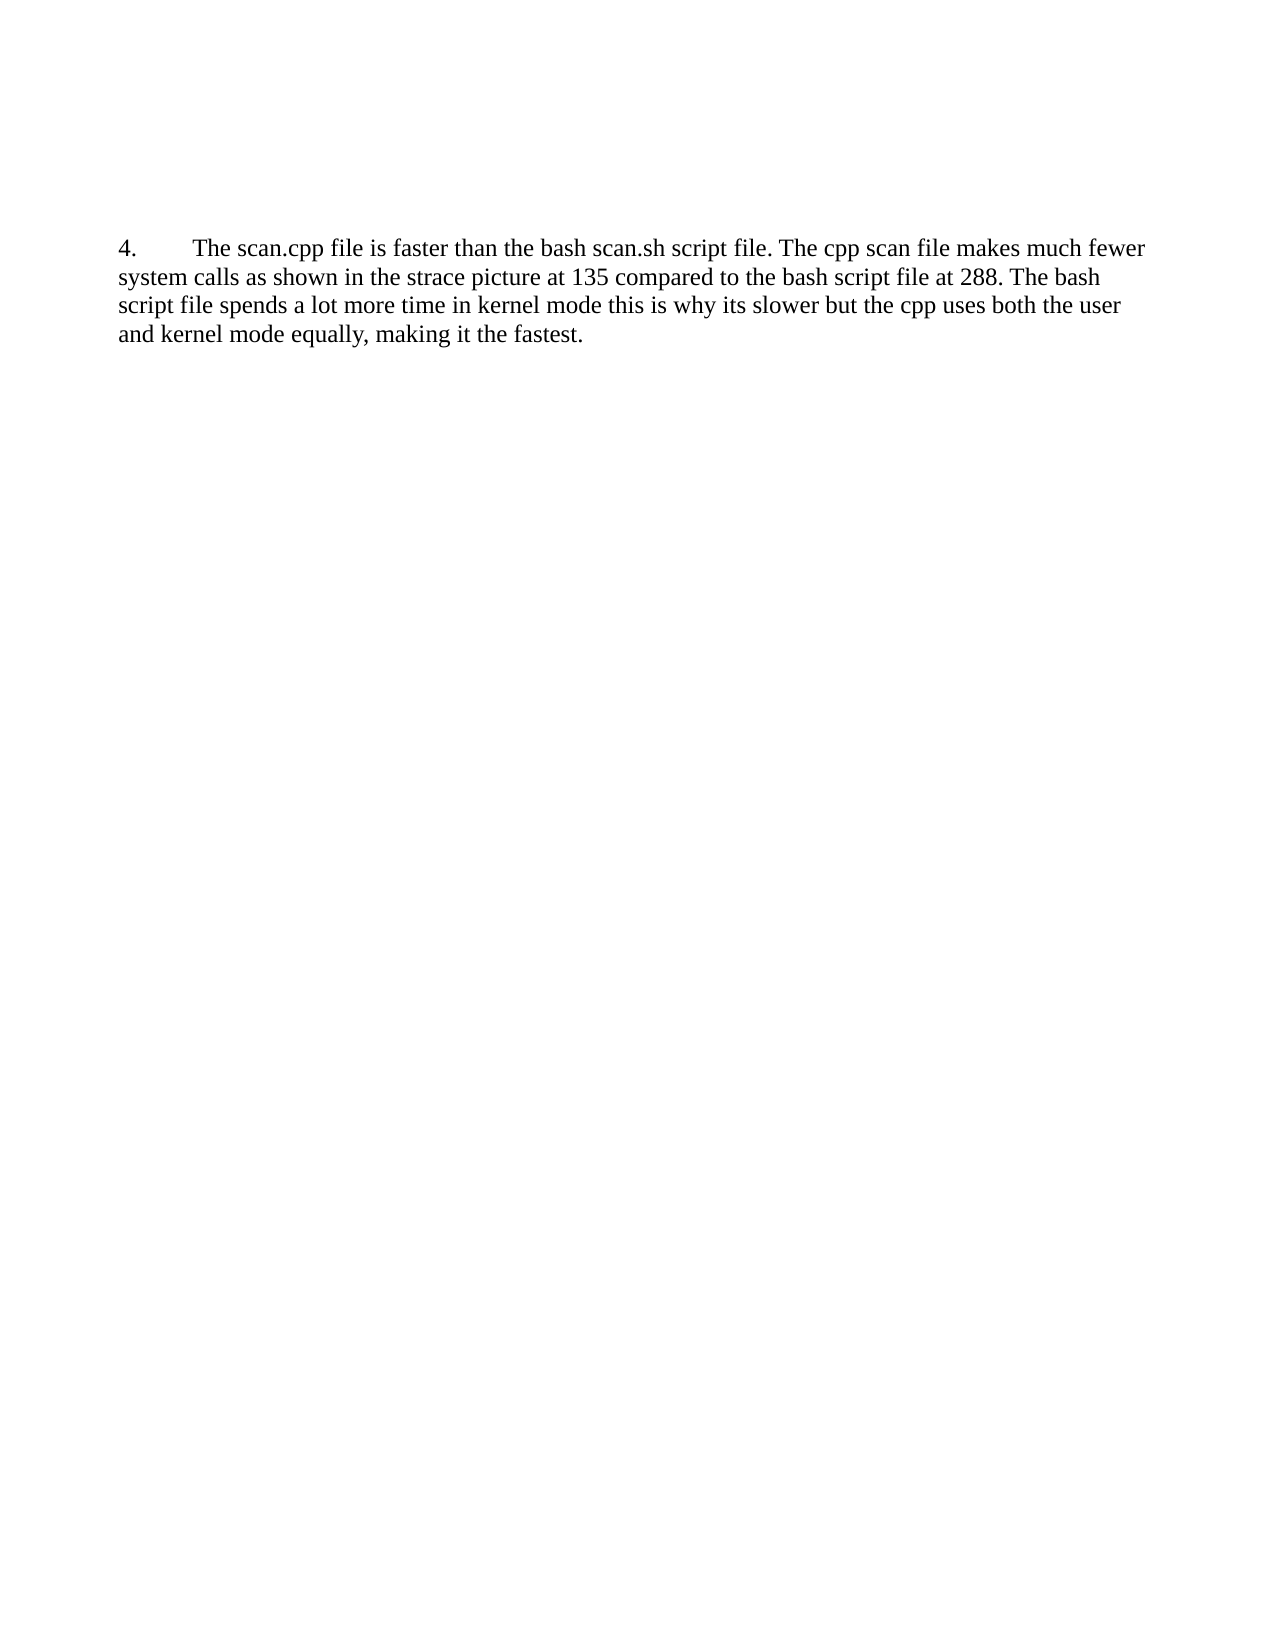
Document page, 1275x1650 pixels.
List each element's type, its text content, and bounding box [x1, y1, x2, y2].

text 4. The scan.cpp file is faster than the bash scan.sh script file. The cpp scan file makes much fewer system calls as shown in the strace picture at 135 compared to the bash script file at 288. The bash script file spends a lot more time in kernel mode this is why its slower but the cpp uses both the user and kernel mode equally, making it the fastest. [118, 233, 1157, 348]
